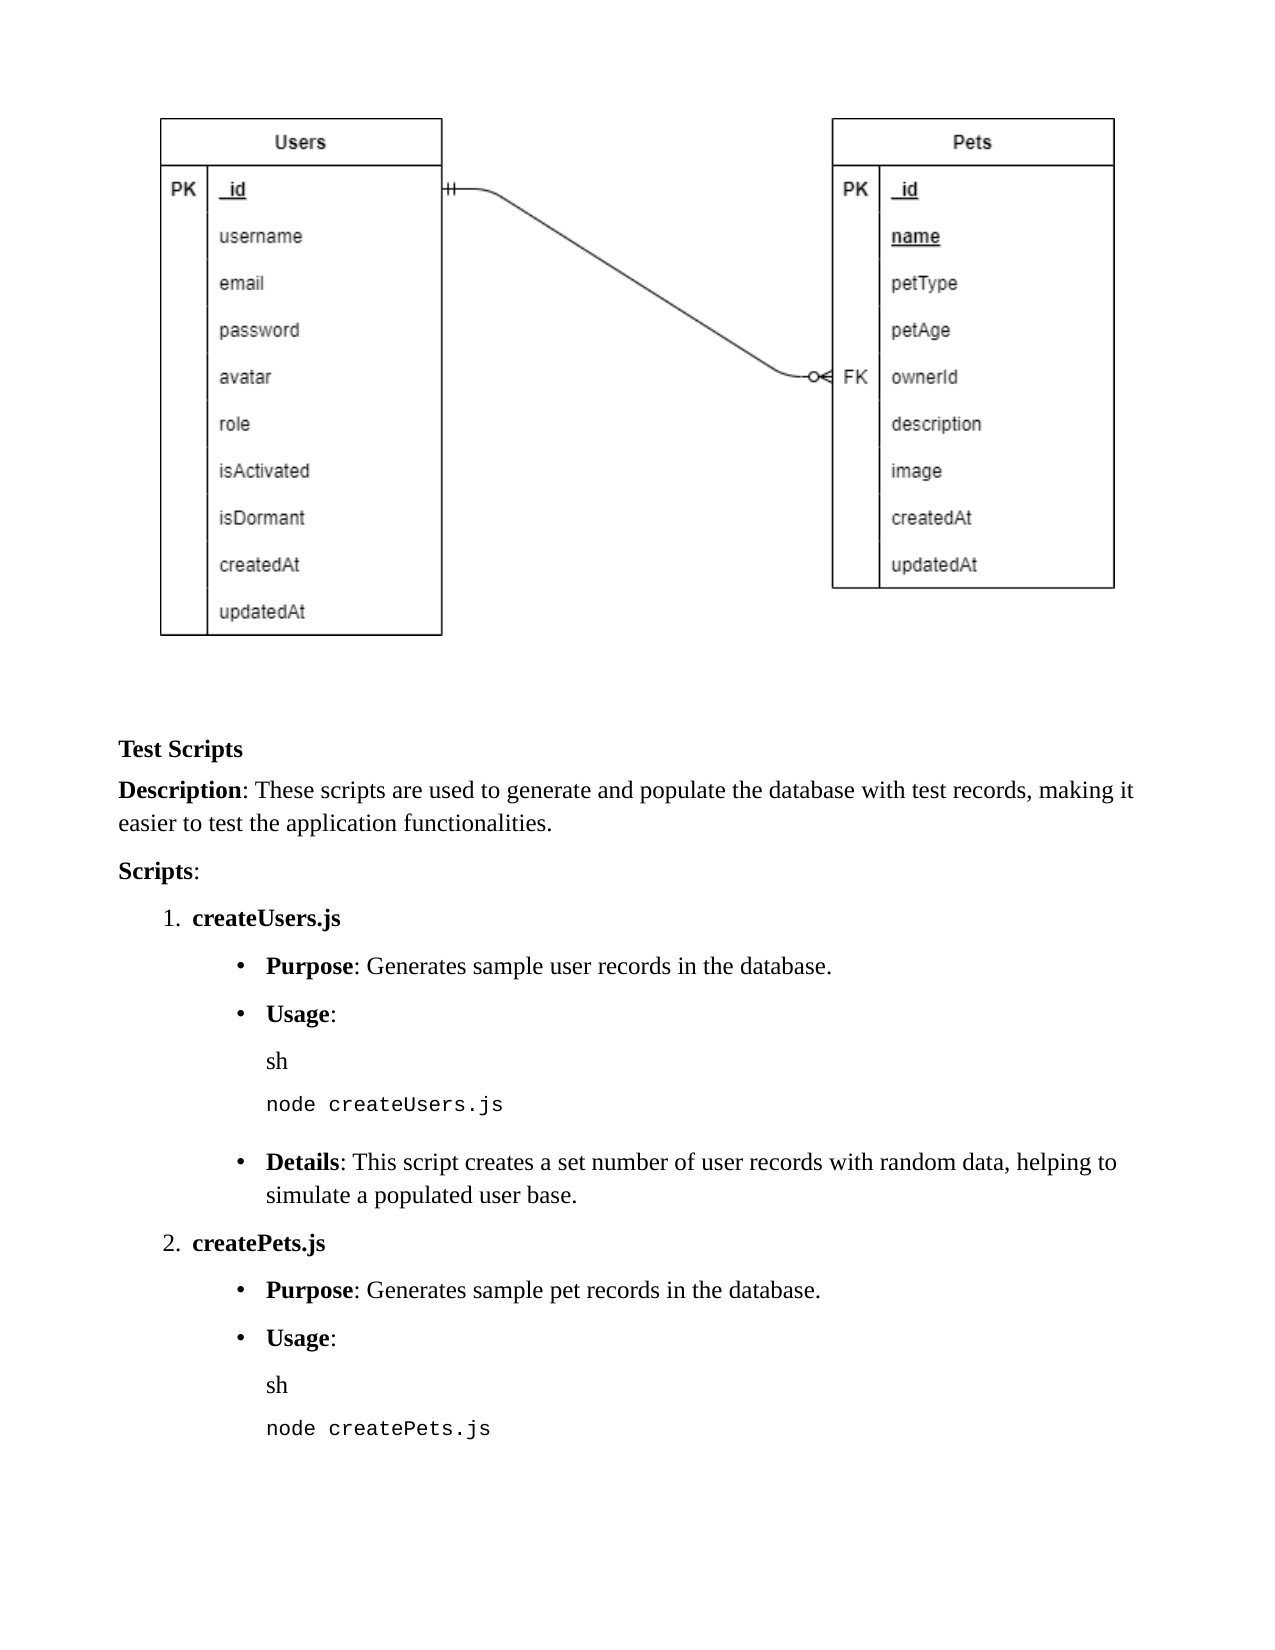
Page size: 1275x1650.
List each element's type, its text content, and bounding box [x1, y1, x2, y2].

picture [160, 118, 1115, 636]
list Purpose: Generates sample user records in the database. [236, 951, 1157, 980]
list Details: This script creates a set number of user records with random data, helping to simulate a populated user base. [236, 1147, 1157, 1209]
list sh [236, 1046, 1157, 1075]
list Usage: [236, 999, 1157, 1027]
text Scripts: [118, 856, 1157, 885]
list Usage: [236, 1323, 1157, 1352]
list sh [236, 1371, 1157, 1399]
text Description: These scripts are used to generate and populate the database with test records, making it easier to test the application functionalities. [118, 775, 1157, 837]
list createPets.js [162, 1228, 1157, 1256]
list Purpose: Generates sample pet records in the database. [236, 1275, 1157, 1304]
subtitle Test Scripts [118, 734, 1157, 763]
list node createPets.js [236, 1418, 1157, 1442]
list createUsers.js [162, 903, 1157, 932]
list node createUsers.js [236, 1094, 1157, 1118]
